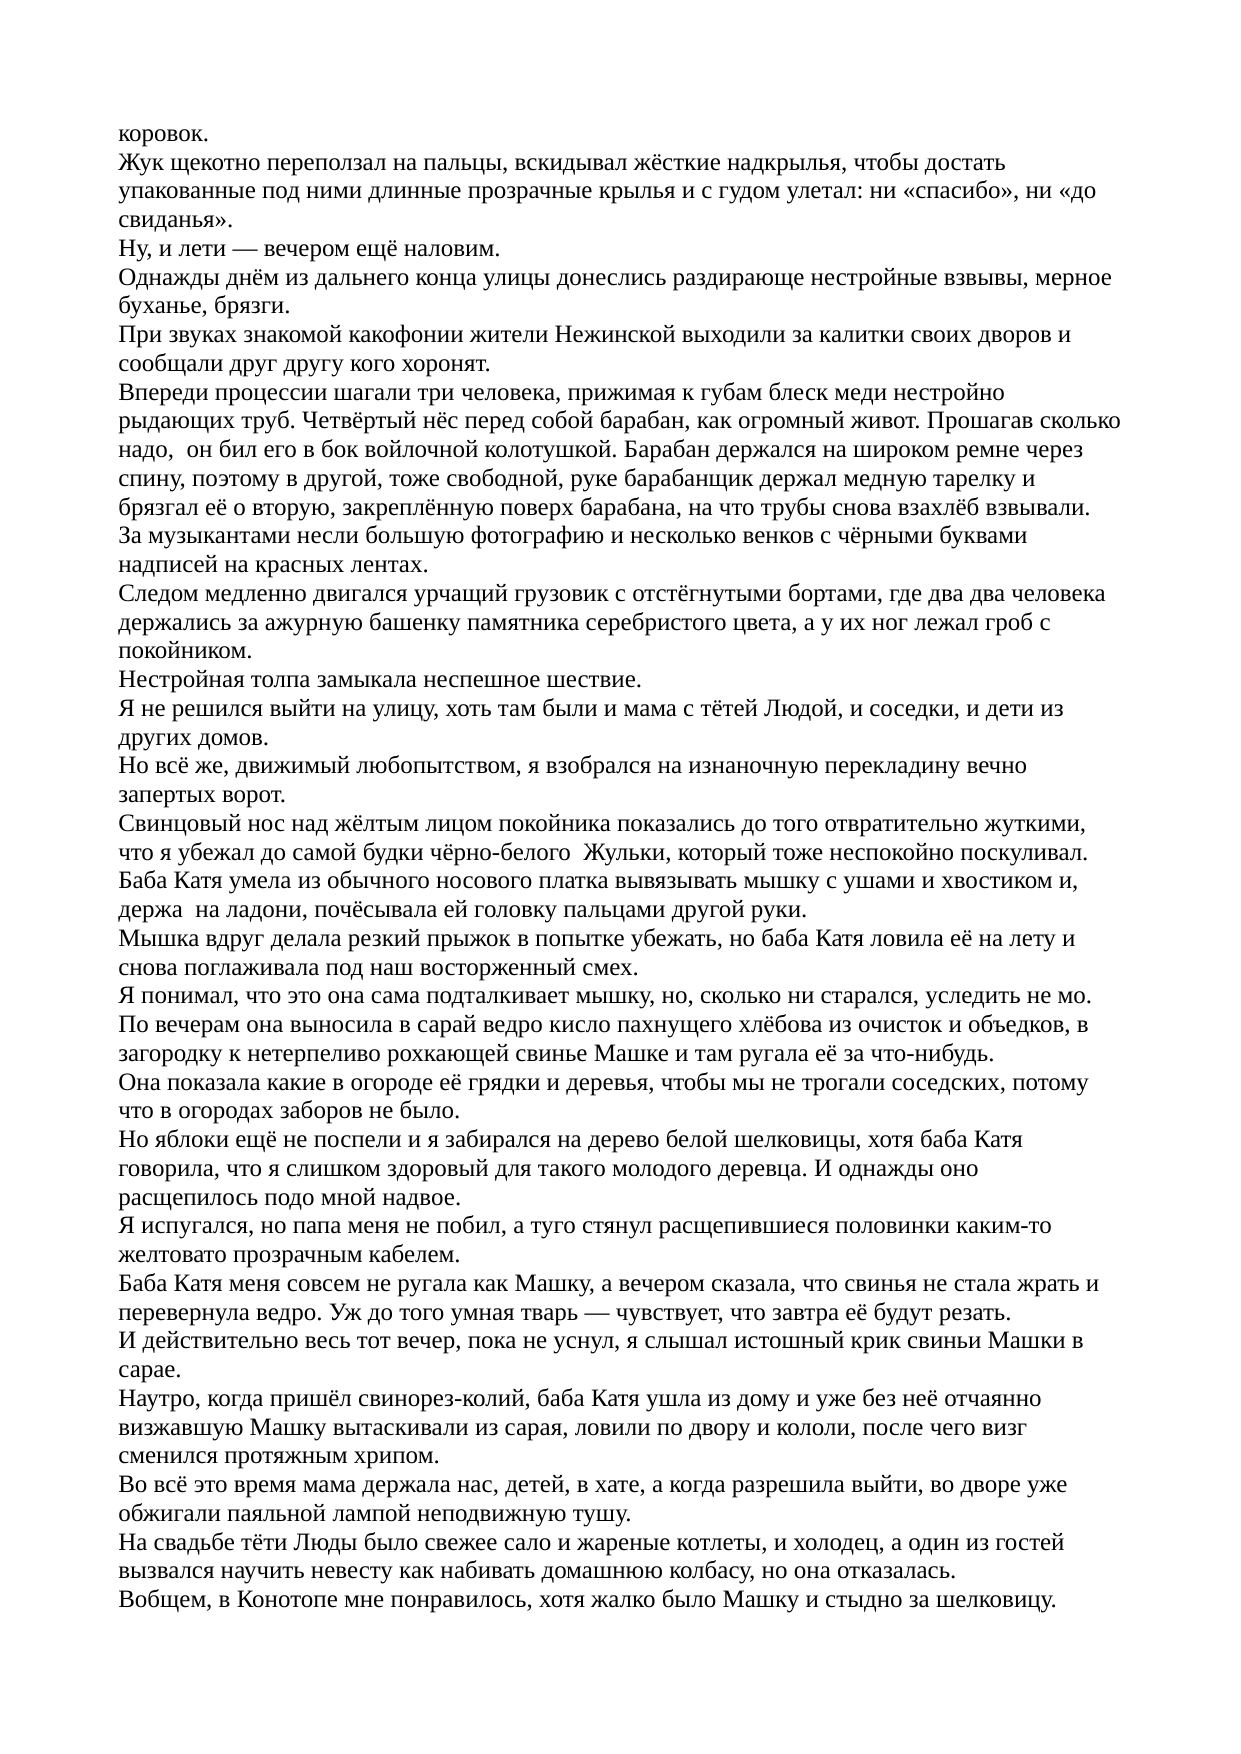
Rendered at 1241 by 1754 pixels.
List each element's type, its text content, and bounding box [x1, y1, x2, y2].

text Но всё же, движимый любопытством, я взобрался на изнаночную перекладину вечно запертых ворот. [118, 751, 1122, 808]
text Однажды днём из дальнего конца улицы донеслись раздирающе нестройные взвывы, мерное буханье, брязги. [118, 262, 1122, 319]
text Баба Катя меня совсем не ругала как Машку, а вечером сказала, что свинья не стала жрать и перевернула ведро. Уж до того умная тварь — чувствует, что завтра её будут резать. [118, 1268, 1122, 1326]
text Она показала какие в огороде её грядки и деревья, чтобы мы не трогали соседских, потому что в огородах заборов не было. [118, 1067, 1122, 1124]
text На свадьбе тёти Люды было свежее сало и жареные котлеты, и холодец, а один из гостей вызвался научить невесту как набивать домашнюю колбасу, но она отказалась. [118, 1527, 1122, 1584]
text По вечерам она выносила в сарай ведро кисло пахнущего хлёбова из очисток и объедков, в загородку к нетерпеливо рохкающей свинье Машке и там ругала её за что-нибудь. [118, 1009, 1122, 1067]
text коровок. [118, 118, 1122, 147]
text Вобщем, в Конотопе мне понравилось, хотя жалко было Машку и стыдно за шелковицу. [118, 1584, 1122, 1613]
text Во всё это время мама держала нас, детей, в хате, а когда разрешила выйти, во дворе уже обжигали паяльной лампой неподвижную тушу. [118, 1469, 1122, 1527]
text Впереди процессии шагали три человека, прижимая к губам блеск меди нестройно рыдающих труб. Четвёртый нёс перед собой барабан, как огромный живот. Прошагав сколько надо, он бил его в бок войлочной колотушкой. Барабан держался на широком ремне через спину, поэтому в другой, тоже свободной, руке барабанщик держал медную тарелку и брязгал её о вторую, закреплённую поверх барабана, на что трубы снова взахлёб взвывали. [118, 377, 1122, 521]
text За музыкантами несли большую фотографию и несколько венков с чёрными буквами надписей на красных лентах. [118, 521, 1122, 578]
text Наутро, когда пришёл свинорез-колий, баба Катя ушла из дому и уже без неё отчаянно визжавшую Машку вытаскивали из сарая, ловили по двору и кололи, после чего визг сменился протяжным хрипом. [118, 1383, 1122, 1469]
text Я не решился выйти на улицу, хоть там были и мама с тётей Людой, и соседки, и дети из других домов. [118, 693, 1122, 751]
text Ну, и лети — вечером ещё наловим. [118, 233, 1122, 262]
text Но яблоки ещё не поспели и я забирался на дерево белой шелковицы, хотя баба Катя говорила, что я слишком здоровый для такого молодого деревца. И однажды оно расщепилось подо мной надвое. [118, 1124, 1122, 1211]
text Следом медленно двигался урчащий грузовик с отстёгнутыми бортами, где два два человека держались за ажурную башенку памятника серебристого цвета, а у их ног лежал гроб с покойником. [118, 578, 1122, 664]
text Жук щекотно переползал на пальцы, вскидывал жёсткие надкрылья, чтобы достать упакованные под ними длинные прозрачные крылья и с гудом улетал: ни «спасибо», ни «до свиданья». [118, 147, 1122, 233]
text Нестройная толпа замыкала неспешное шествие. [118, 664, 1122, 693]
text Свинцовый нос над жёлтым лицом покойника показались до того отвратительно жуткими, что я убежал до самой будки чёрно-белого Жульки, который тоже неспокойно поскуливал. [118, 808, 1122, 866]
text При звуках знакомой какофонии жители Нежинской выходили за калитки своих дворов и сообщали друг другу кого хоронят. [118, 319, 1122, 377]
text Мышка вдруг делала резкий прыжок в попытке убежать, но баба Катя ловила её на лету и снова поглаживала под наш восторженный смех. [118, 923, 1122, 981]
text И действительно весь тот вечер, пока не уснул, я слышал истошный крик свиньи Машки в сарае. [118, 1326, 1122, 1383]
text Баба Катя умела из обычного носового платка вывязывать мышку с ушами и хвостиком и, держа на ладони, почёсывала ей головку пальцами другой руки. [118, 866, 1122, 923]
text Я понимал, что это она сама подталкивает мышку, но, сколько ни старался, уследить не мо. [118, 981, 1122, 1009]
text Я испугался, но папа меня не побил, а туго стянул расщепившиеся половинки каким-то желтовато прозрачным кабелем. [118, 1211, 1122, 1268]
